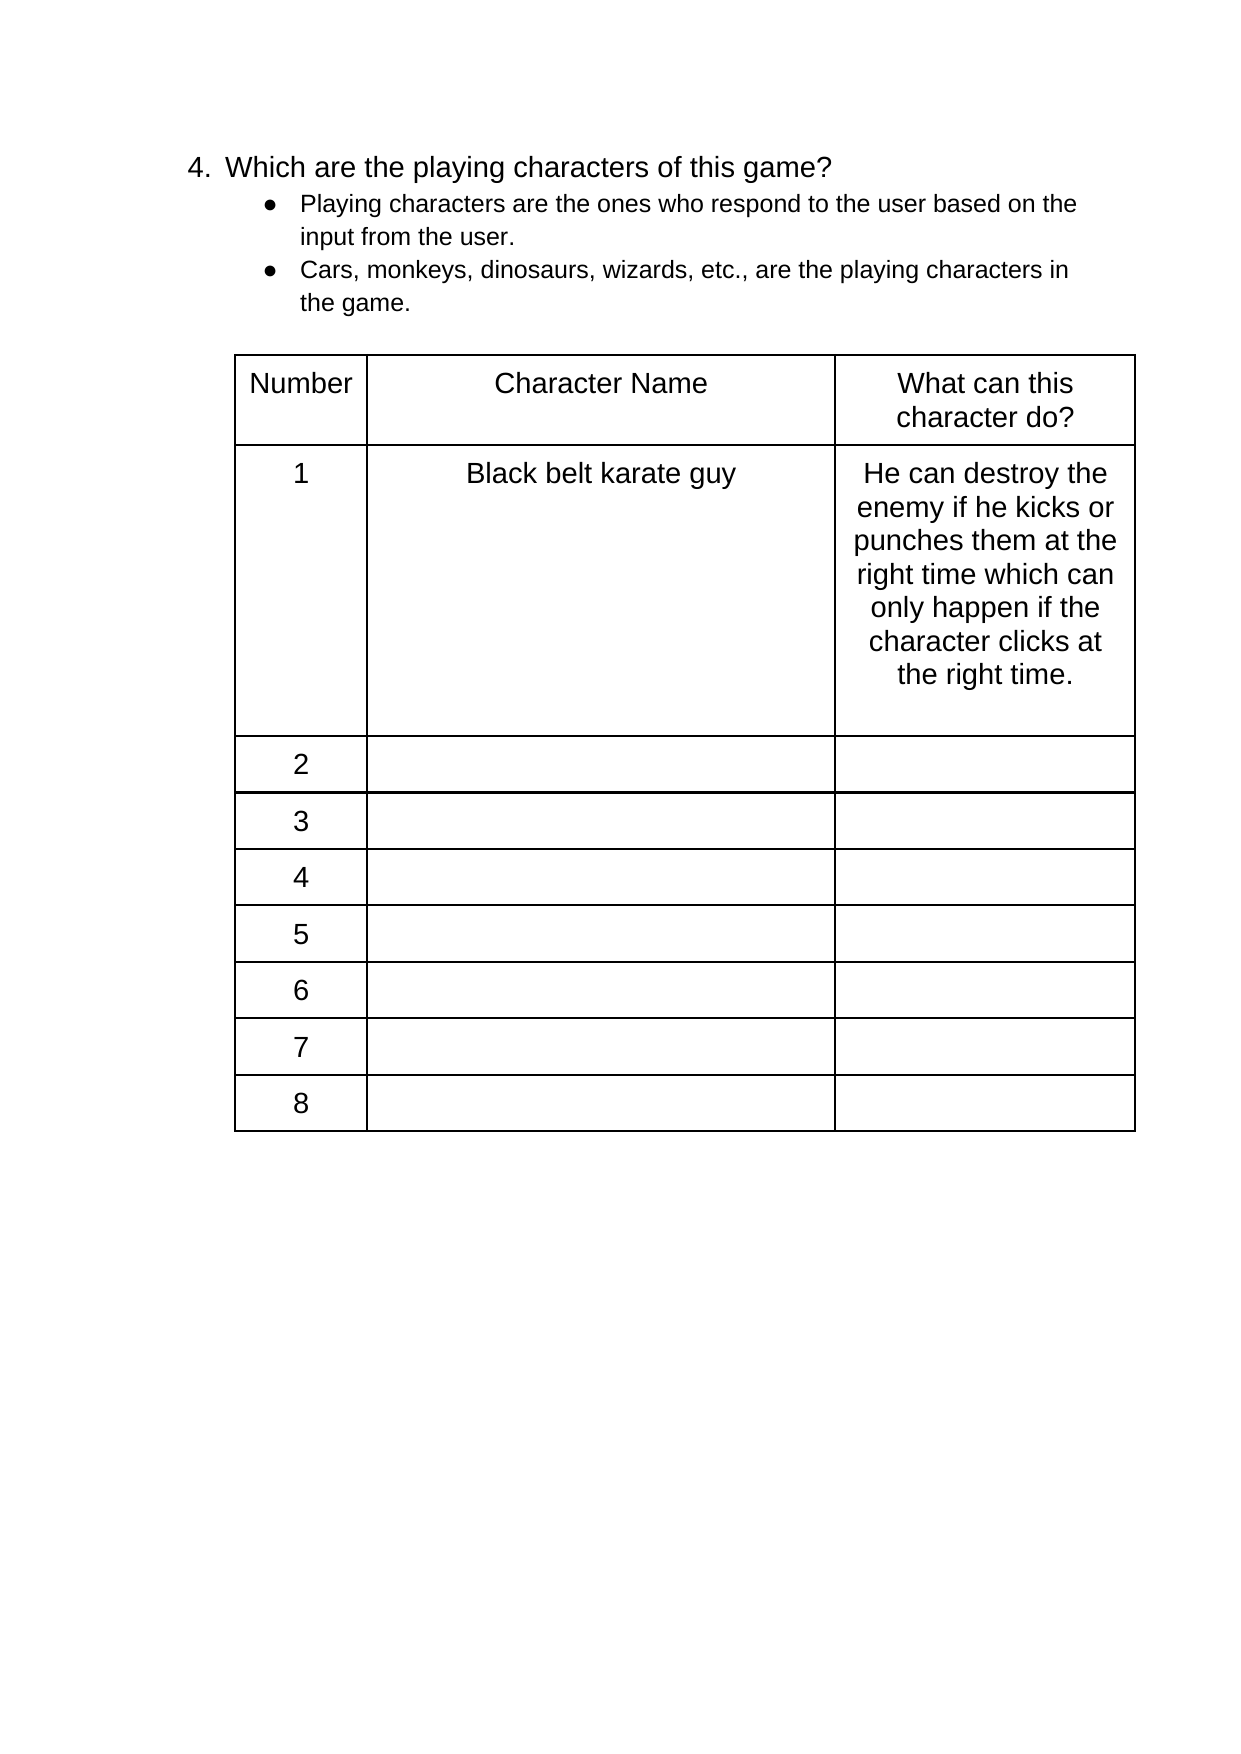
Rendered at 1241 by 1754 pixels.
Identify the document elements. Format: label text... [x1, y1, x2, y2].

table_cell Black belt karate guy [368, 446, 834, 735]
table_header What can this character do? [836, 356, 1134, 444]
table_cell [836, 850, 1134, 904]
table_header Number [236, 356, 366, 444]
list Which are the playing characters of this game? [187, 150, 1090, 183]
table_cell [368, 850, 834, 904]
table_cell [836, 794, 1134, 848]
table_cell 5 [236, 906, 366, 961]
table_cell [836, 737, 1134, 791]
table_cell [368, 794, 834, 848]
table_cell [836, 1076, 1134, 1130]
list Playing characters are the ones who respond to the user based on the input from the user. [262, 188, 1090, 250]
table_cell 6 [236, 963, 366, 1017]
table_cell [368, 1019, 834, 1074]
table_cell 2 [236, 737, 366, 791]
table_cell [836, 1019, 1134, 1074]
table_cell [368, 906, 834, 961]
table_cell [368, 963, 834, 1017]
table_cell [368, 1076, 834, 1130]
table_cell [836, 906, 1134, 961]
table_cell [368, 737, 834, 791]
table_header Character Name [368, 356, 834, 444]
list Cars, monkeys, dinosaurs, wizards, etc., are the playing characters in the game. [262, 254, 1090, 316]
table_cell 8 [236, 1076, 366, 1130]
table_cell 7 [236, 1019, 366, 1074]
table_cell 1 [236, 446, 366, 735]
table_cell 3 [236, 794, 366, 848]
table_cell [836, 963, 1134, 1017]
table_cell He can destroy the enemy if he kicks or punches them at the right time which can only happen if the character clicks at the right time. [836, 446, 1134, 735]
table_cell 4 [236, 850, 366, 904]
